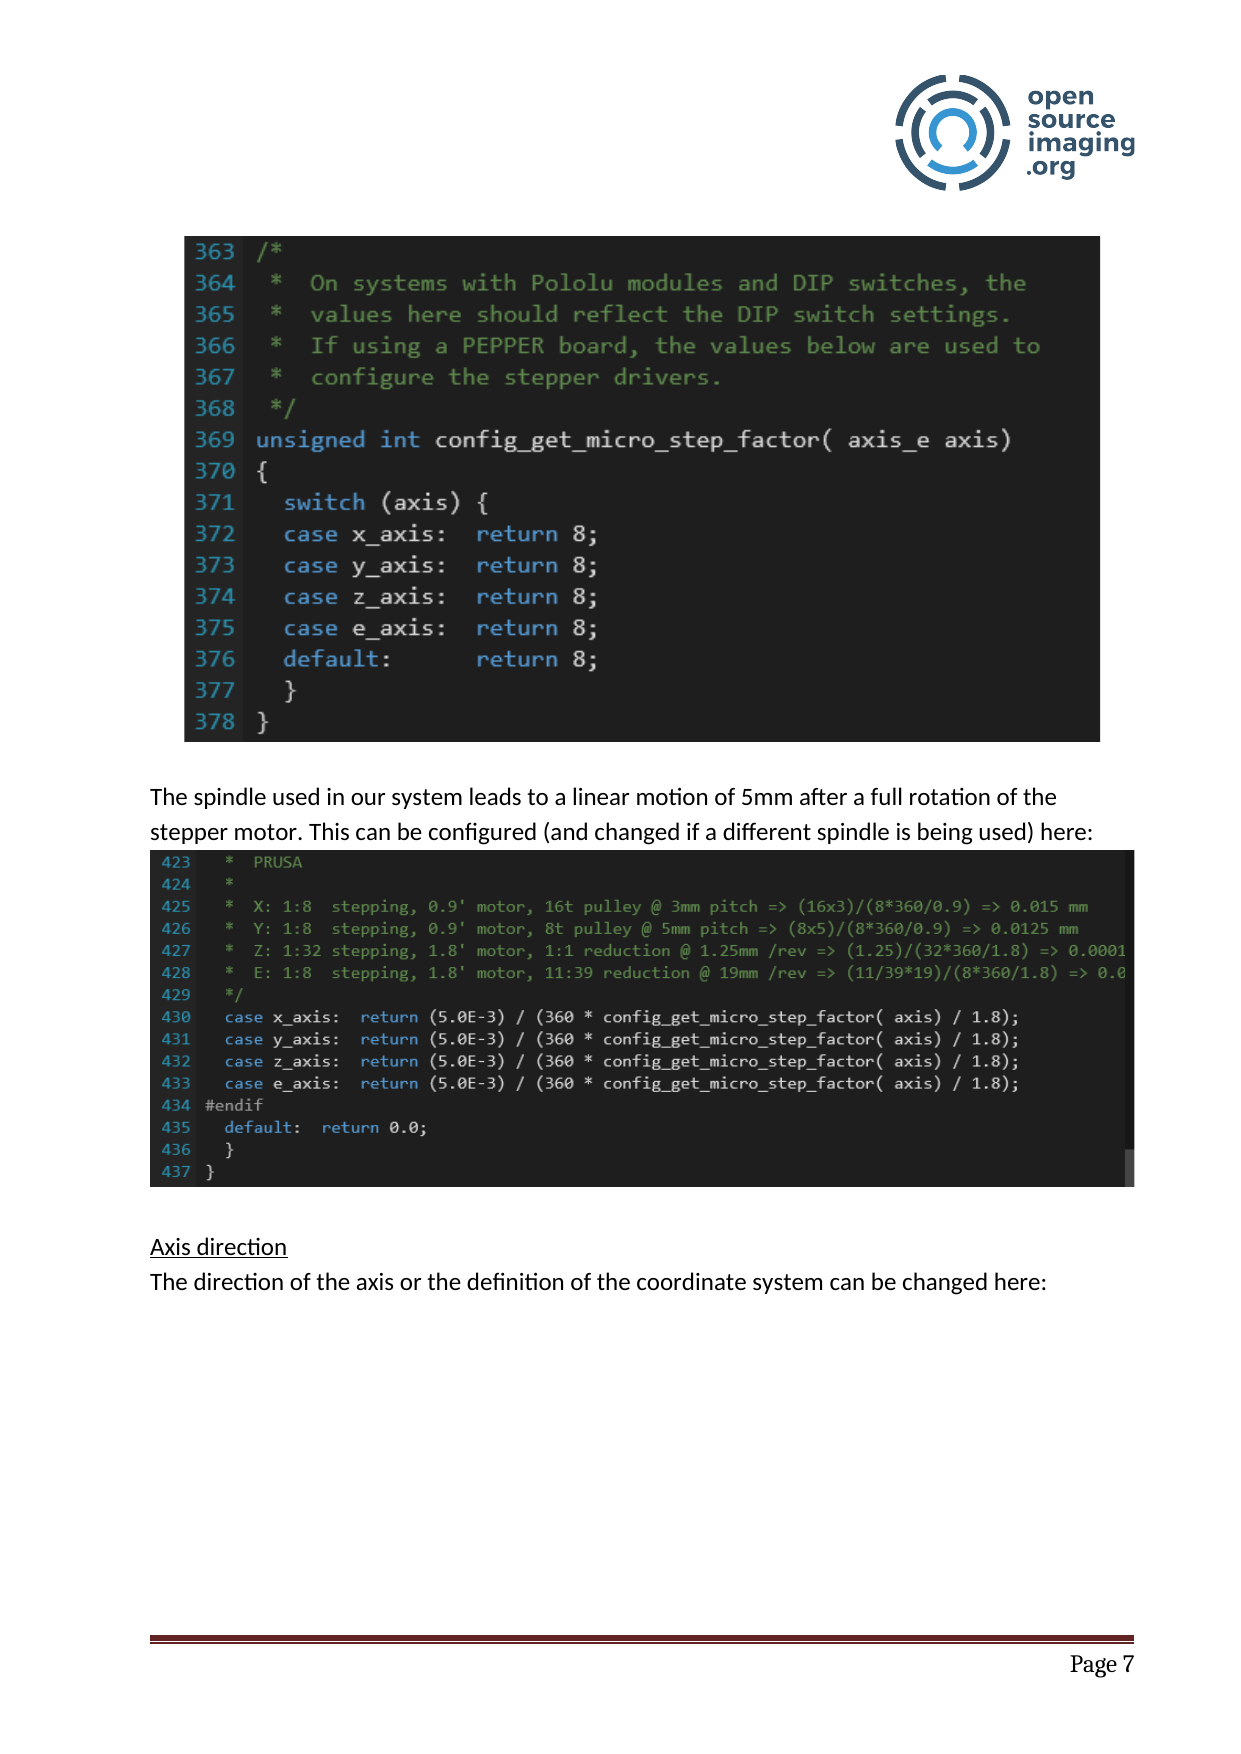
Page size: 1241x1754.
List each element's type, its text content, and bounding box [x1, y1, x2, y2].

list Axis direction [150, 1231, 1134, 1261]
list The direction of the axis or the definition of the coordinate system can be changed here: [150, 1266, 1134, 1296]
picture [895, 75, 1135, 191]
list The spindle used in our system leads to a linear motion of 5mm after a full rotation of the stepper motor. This can be configured (and changed if a different spindle is being used) here: [150, 781, 1134, 846]
picture [150, 850, 1135, 1187]
picture [184, 236, 1100, 742]
